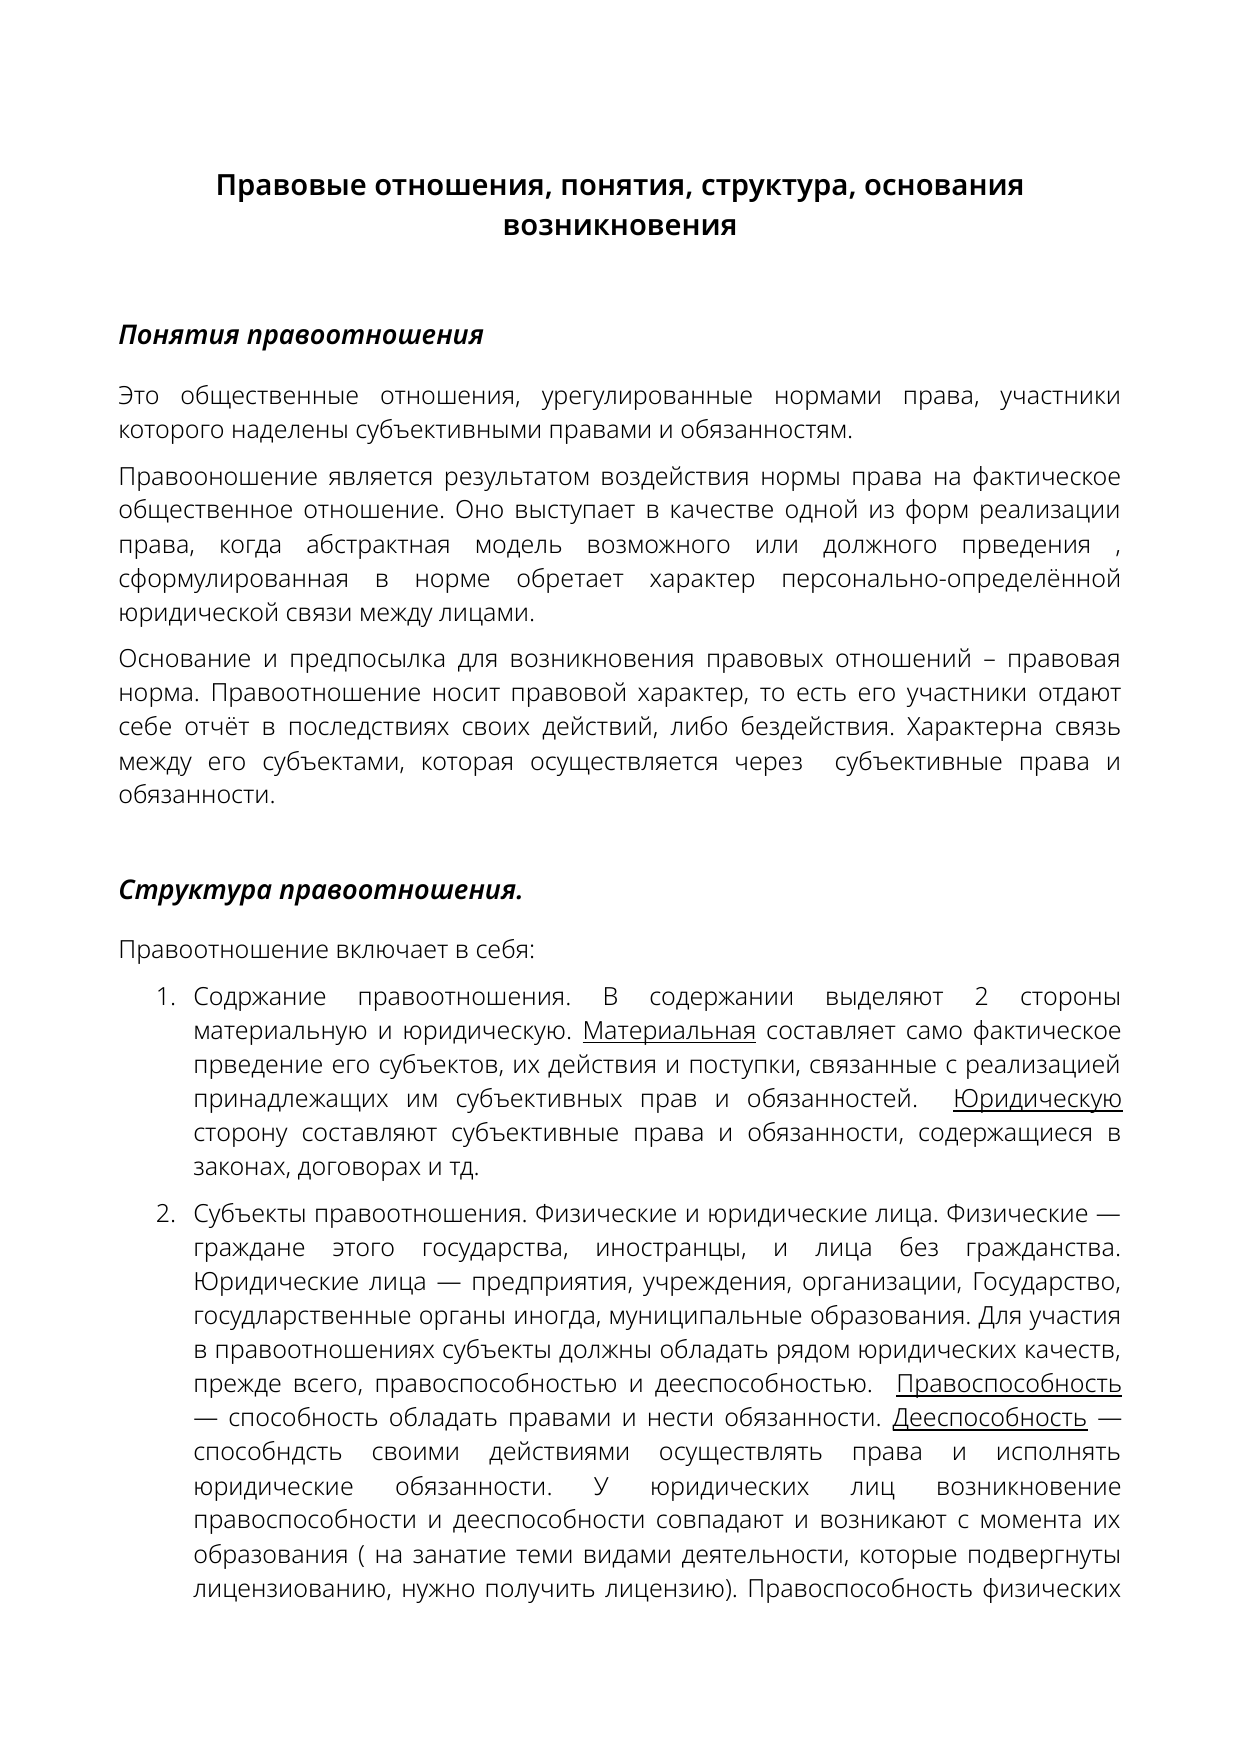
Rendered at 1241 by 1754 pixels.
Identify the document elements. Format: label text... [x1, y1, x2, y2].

list Содржание правоотношения. В содержании выделяют 2 стороны материальную и юридическую. Материальная составляет само фактическое прведение его субъектов, их действия и поступки, связанные с реализацией принадлежащих им субъективных прав и обязанностей. Юридическую сторону составляют субъективные права и обязанности, содержащиеся в законах, договорах и тд. [156, 979, 1122, 1183]
subtitle Понятия правоотношения [118, 316, 1122, 352]
text Основание и предпосылка для возникновения правовых отношений – правовая норма. Правоотношение носит правовой характер, то есть его участники отдают себе отчёт в последствиях своих действий, либо бездействия. Характерна связь между его субъектами, которая осуществляется через субъективные права и обязанности. [118, 641, 1122, 811]
subtitle Структура правоотношения. [118, 870, 1122, 907]
list Субъекты правоотношения. Физические и юридические лица. Физические — граждане этого государства, иностранцы, и лица без гражданства. Юридические лица — предприятия, учреждения, организации, Государство, госудларственные органы иногда, муниципальные образования. Для участия в правоотношениях субъекты должны обладать рядом юридических качеств, прежде всего, правоспособностью и дееспособностью. Правоспособность — способность обладать правами и нести обязанности. Дееспособность — способндсть своими действиями осуществлять права и исполнять юридические обязанности. У юридических лиц возникновение правоспособности и дееспособности совпадают и возникают с момента их образования ( на занатие теми видами деятельности, которые подвергнуты лицензиованию, нужно получить лицензию). Правоспособность физических [156, 1196, 1122, 1604]
text Правооношение является результатом воздействия нормы права на фактическое общественное отношение. Оно выступает в качестве одной из форм реализации права, когда абстрактная модель возможного или должного прведения , сформулированная в норме обретает характер персонально-определённой юридической связи между лицами. [118, 458, 1122, 628]
text Правоотношение включает в себя: [118, 932, 1122, 966]
text Это общественные отношения, урегулированные нормами права, участники которого наделены субъективными правами и обязанностям. [118, 377, 1122, 446]
subtitle Правовые отношения, понятия, структура, основания возникновения [118, 165, 1122, 244]
